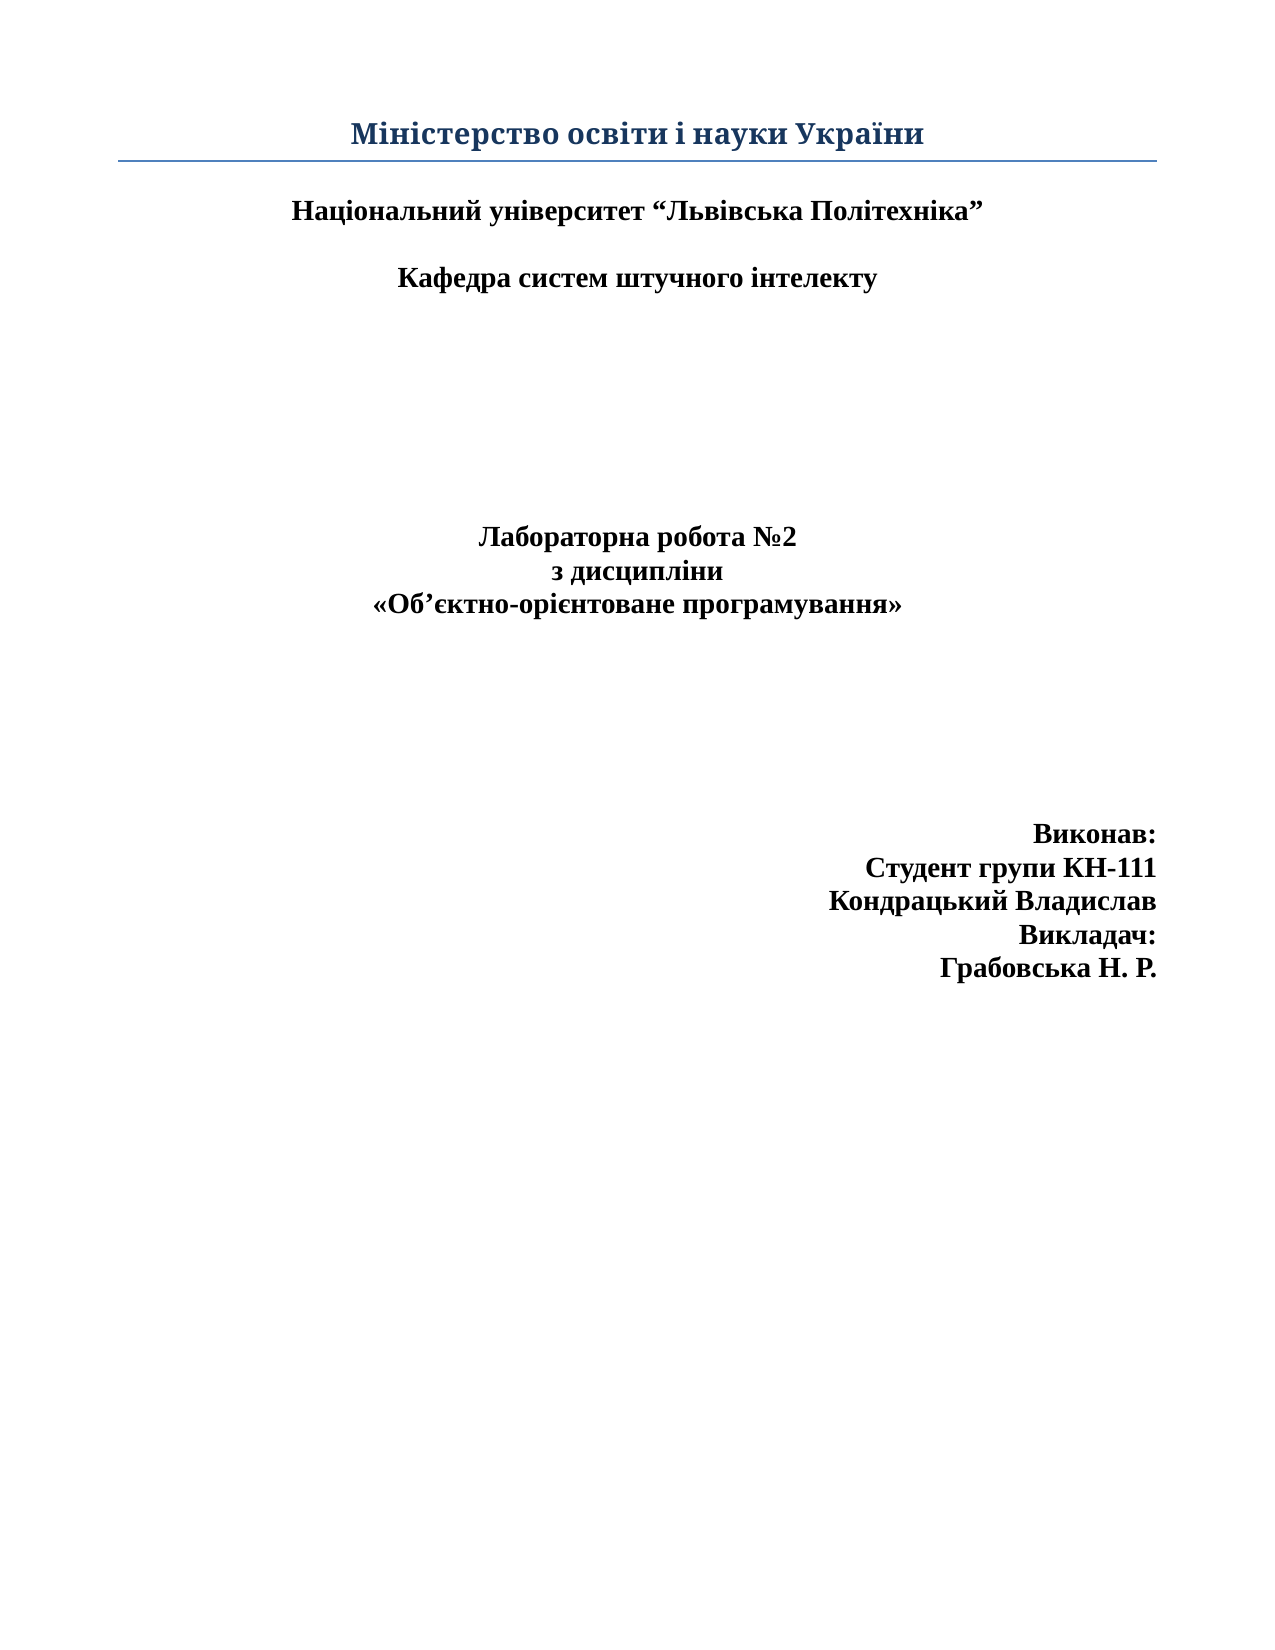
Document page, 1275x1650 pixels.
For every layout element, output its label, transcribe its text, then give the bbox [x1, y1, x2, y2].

text Кафедра систем штучного інтелекту [118, 260, 1157, 294]
text з дисципліни [118, 553, 1157, 586]
title Міністерство освіти і науки України [118, 118, 1157, 160]
text «Об’єктно-орієнтоване програмування» [118, 586, 1157, 620]
text Викладач: [118, 917, 1157, 950]
text Національний університет “Львівська Політехніка” [118, 193, 1157, 227]
text Лабораторна робота №2 [118, 519, 1157, 553]
text Грабовська Н. Р. [118, 950, 1157, 984]
text Студент групи КН-111 [118, 850, 1157, 883]
text Кондрацький Владислав [118, 883, 1157, 917]
text Виконав: [118, 816, 1157, 850]
